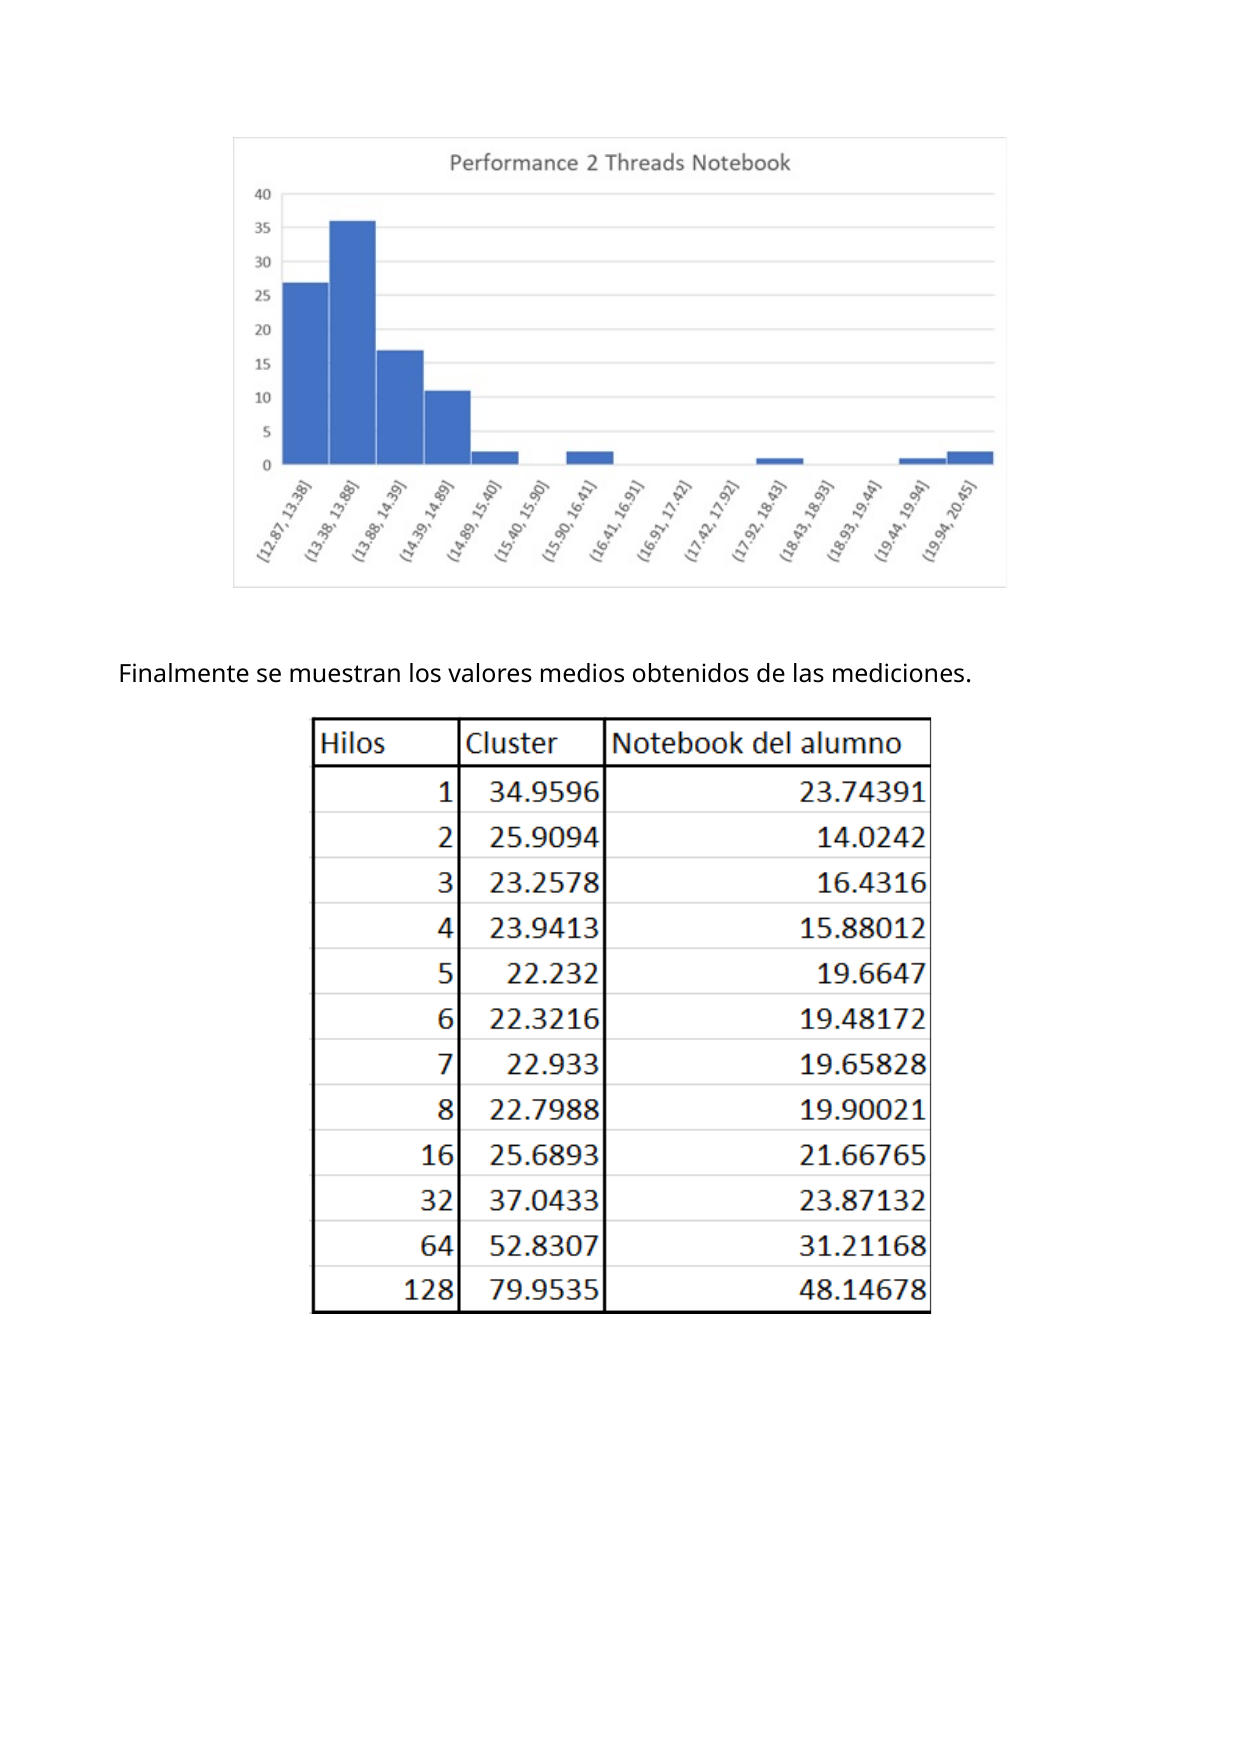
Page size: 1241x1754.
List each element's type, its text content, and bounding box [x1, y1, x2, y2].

picture [233, 137, 1008, 588]
text Finalmente se muestran los valores medios obtenidos de las mediciones. [118, 655, 1122, 689]
picture [309, 716, 932, 1314]
